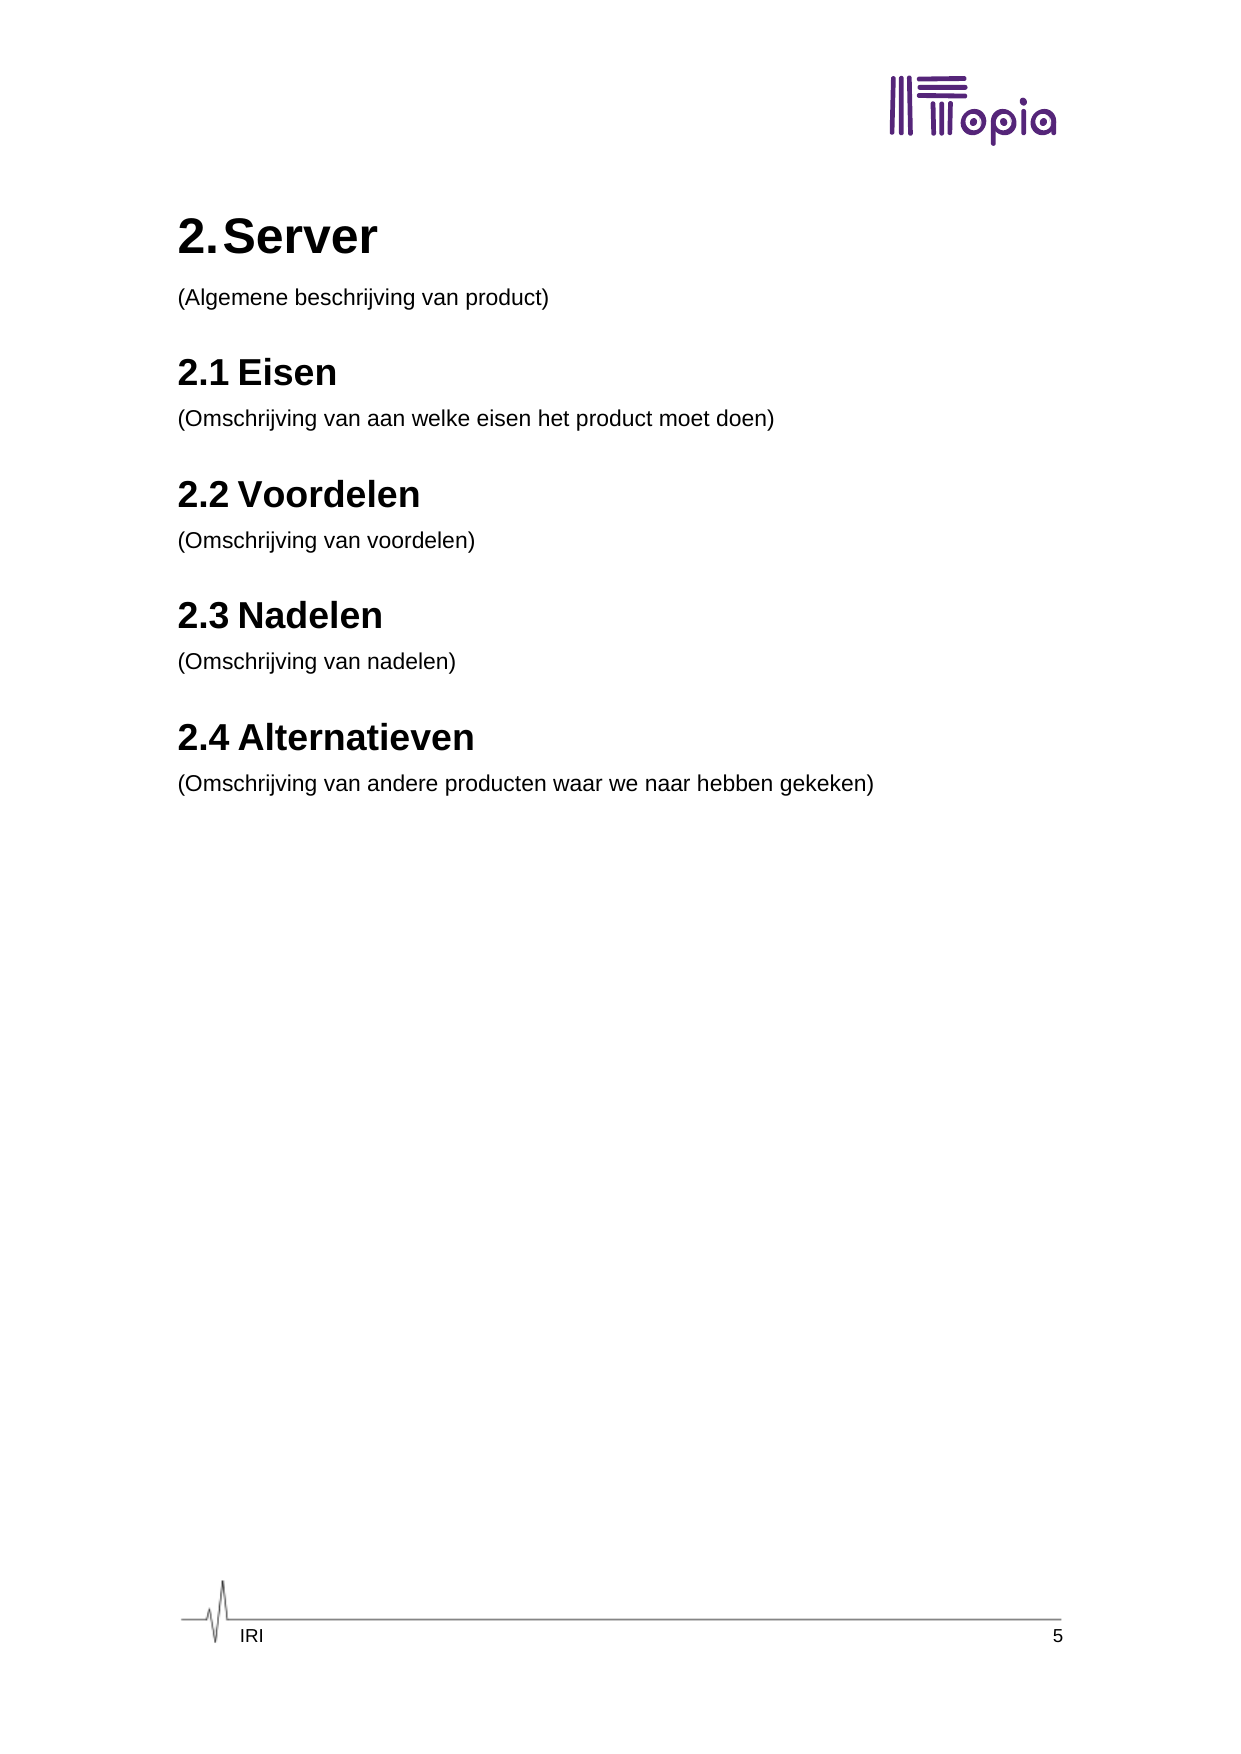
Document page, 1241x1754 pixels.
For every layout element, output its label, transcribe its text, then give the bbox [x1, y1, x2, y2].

text (Omschrijving van voordelen) [177, 527, 1063, 553]
text (Algemene beschrijving van product) [177, 284, 1063, 310]
subtitle Nadelen [177, 593, 1063, 637]
subtitle Eisen [177, 351, 1063, 394]
subtitle Alternatieven [177, 715, 1063, 758]
text (Omschrijving van aan welke eisen het product moet doen) [177, 405, 1063, 431]
text (Omschrijving van nadelen) [177, 648, 1063, 674]
subtitle Server [177, 207, 1063, 264]
subtitle Voordelen [177, 472, 1063, 515]
text (Omschrijving van andere producten waar we naar hebben gekeken) [177, 769, 1063, 796]
picture [177, 1576, 1063, 1651]
